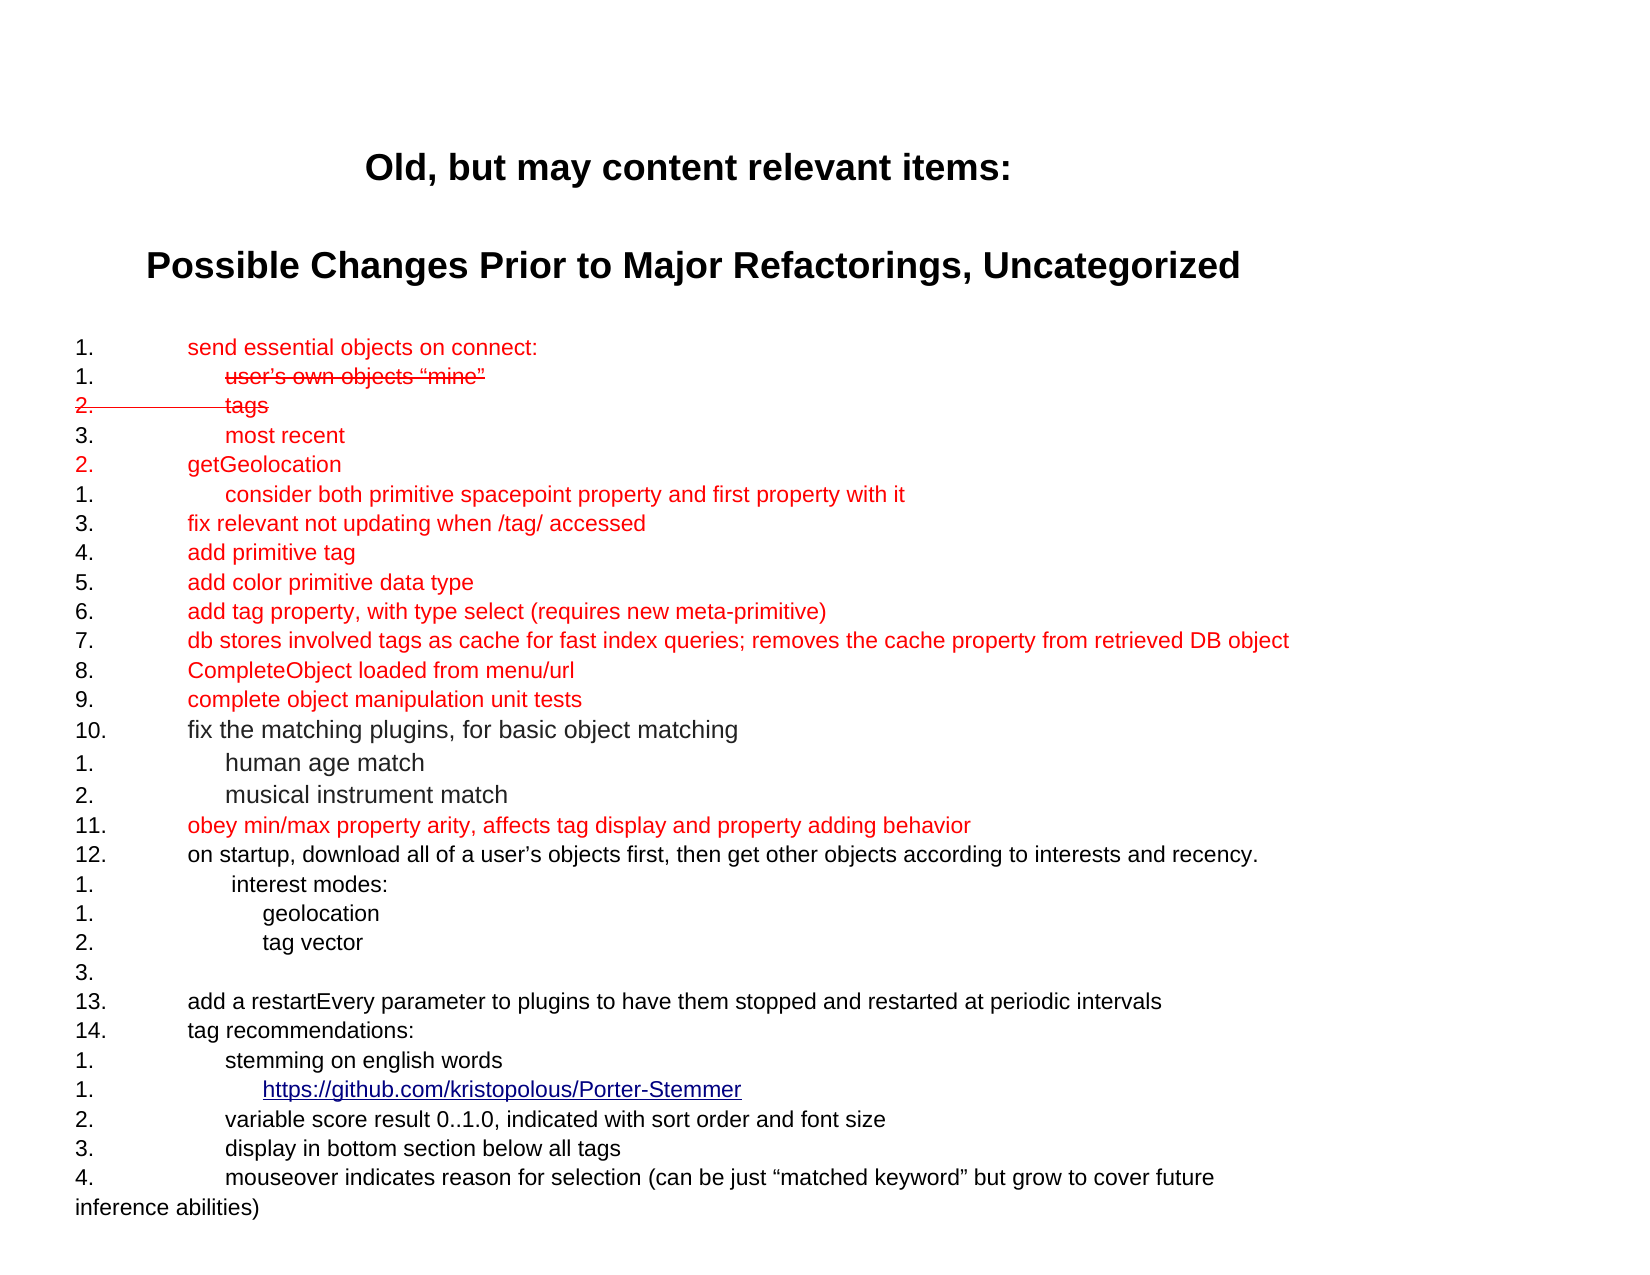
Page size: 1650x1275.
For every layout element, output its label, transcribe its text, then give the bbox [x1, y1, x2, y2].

list db stores involved tags as cache for fast index queries; removes the cache property from retrieved DB object [75, 628, 1312, 654]
list stemming on english words [75, 1047, 1312, 1073]
list https://github.com/kristopolous/Porter-Stemmer [75, 1077, 1312, 1102]
list display in bottom section below all tags [75, 1136, 1312, 1161]
list complete object manipulation unit tests [75, 687, 1312, 712]
subtitle Possible Changes Prior to Major Refactorings, Uncategorized [75, 244, 1312, 286]
list tags [75, 393, 1312, 419]
list mouseover indicates reason for selection (can be just “matched keyword” but grow to cover future inference abilities) [75, 1165, 1312, 1220]
list add a restartEvery parameter to plugins to have them stopped and restarted at periodic intervals [75, 989, 1312, 1014]
list musical instrument match [75, 780, 1312, 808]
subtitle Old, but may content relevant items: [75, 146, 1312, 188]
list add primitive tag [75, 540, 1312, 566]
list consider both primitive spacepoint property and first property with it [75, 481, 1312, 507]
list user’s own objects “mine” [75, 364, 1312, 389]
list tag recommendations: [75, 1018, 1312, 1044]
list add color primitive data type [75, 569, 1312, 595]
list getGeolocation [75, 452, 1312, 477]
list tag vector [75, 930, 1312, 956]
list obey min/max property arity, affects tag display and property adding behavior [75, 812, 1312, 838]
list CompleteObject loaded from menu/url [75, 657, 1312, 683]
list variable score result 0..1.0, indicated with sort order and font size [75, 1106, 1312, 1132]
list interest modes: [75, 871, 1312, 897]
list send essential objects on connect: [75, 334, 1312, 360]
list on startup, download all of a user’s objects first, then get other objects according to interests and recency. [75, 842, 1312, 867]
list fix the matching plugins, for basic object matching [75, 716, 1312, 744]
list geolocation [75, 901, 1312, 926]
list add tag property, with type select (requires new meta-primitive) [75, 599, 1312, 624]
list human age match [75, 748, 1312, 776]
list fix relevant not updating when /tag/ accessed [75, 511, 1312, 536]
list most recent [75, 422, 1312, 448]
